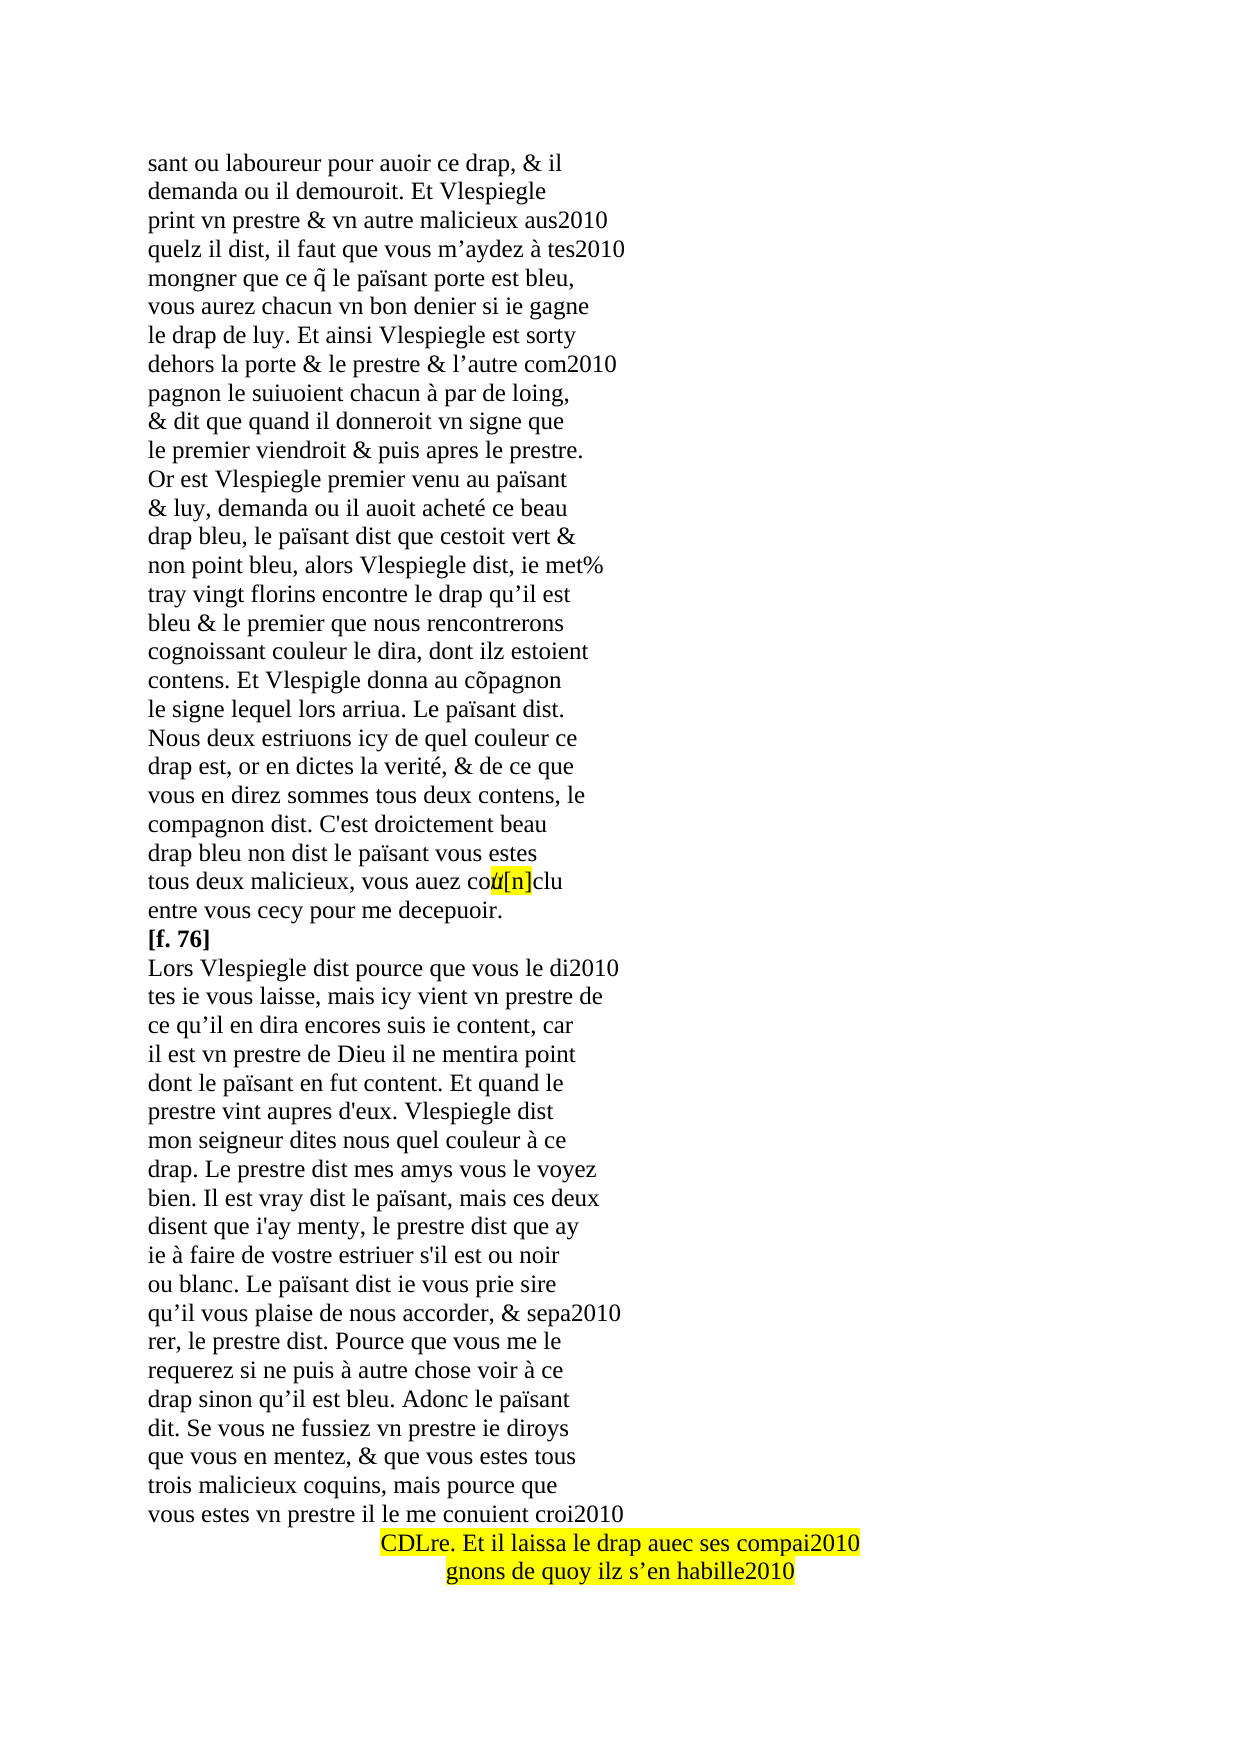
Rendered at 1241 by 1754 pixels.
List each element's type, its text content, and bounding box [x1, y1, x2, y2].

text [f. 76] [148, 924, 1093, 953]
text CDLre. Et il laissa le drap auec ses compai2010 gnons de quoy ilz s’en habille2010 [148, 1528, 1093, 1585]
text Lors Vlespiegle dist pource que vous le di2010 tes ie vous laisse, mais icy vient vn prestre de ce qu’il en dira encores suis ie content, car il est vn prestre de Dieu il ne mentira point dont le païsant en fut content. Et quand le prestre vint aupres d'eux. Vlespiegle dist mon seigneur dites nous quel couleur à ce drap. Le prestre dist mes amys vous le voyez bien. Il est vray dist le païsant, mais ces deux disent que i'ay menty, le prestre dist que ay ie à faire de vostre estriuer s'il est ou noir ou blanc. Le païsant dist ie vous prie sire qu’il vous plaise de nous accorder, & sepa2010 rer, le prestre dist. Pource que vous me le requerez si ne puis à autre chose voir à ce drap sinon qu’il est bleu. Adonc le païsant dit. Se vous ne fussiez vn prestre ie diroys que vous en mentez, & que vous estes tous trois malicieux coquins, mais pource que vous estes vn prestre il le me conuient croi2010 [148, 953, 1093, 1528]
text sant ou laboureur pour auoir ce drap, & il demanda ou il demouroit. Et Vlespiegle print vn prestre & vn autre malicieux aus2010 quelz il dist, il faut que vous m’aydez à tes2010 mongner que ce q̃ le païsant porte est bleu, vous aurez chacun vn bon denier si ie gagne le drap de luy. Et ainsi Vlespiegle est sorty dehors la porte & le prestre & l’autre com2010 pagnon le suiuoient chacun à par de loing, & dit que quand il donneroit vn signe que le premier viendroit & puis apres le prestre. Or est Vlespiegle premier venu au païsant & luy, demanda ou il auoit acheté ce beau drap bleu, le païsant dist que cestoit vert & non point bleu, alors Vlespiegle dist, ie met% tray vingt florins encontre le drap qu’il est bleu & le premier que nous rencontrerons cognoissant couleur le dira, dont ilz estoient contens. Et Vlespigle donna au cõpagnon le signe lequel lors arriua. Le païsant dist. Nous deux estriuons icy de quel couleur ce drap est, or en dictes la verité, & de ce que vous en direz sommes tous deux contens, le compagnon dist. C'est droictement beau drap bleu non dist le païsant vous estes tous deux malicieux, vous auez cou[n]clu entre vous cecy pour me decepuoir. [148, 148, 1093, 924]
